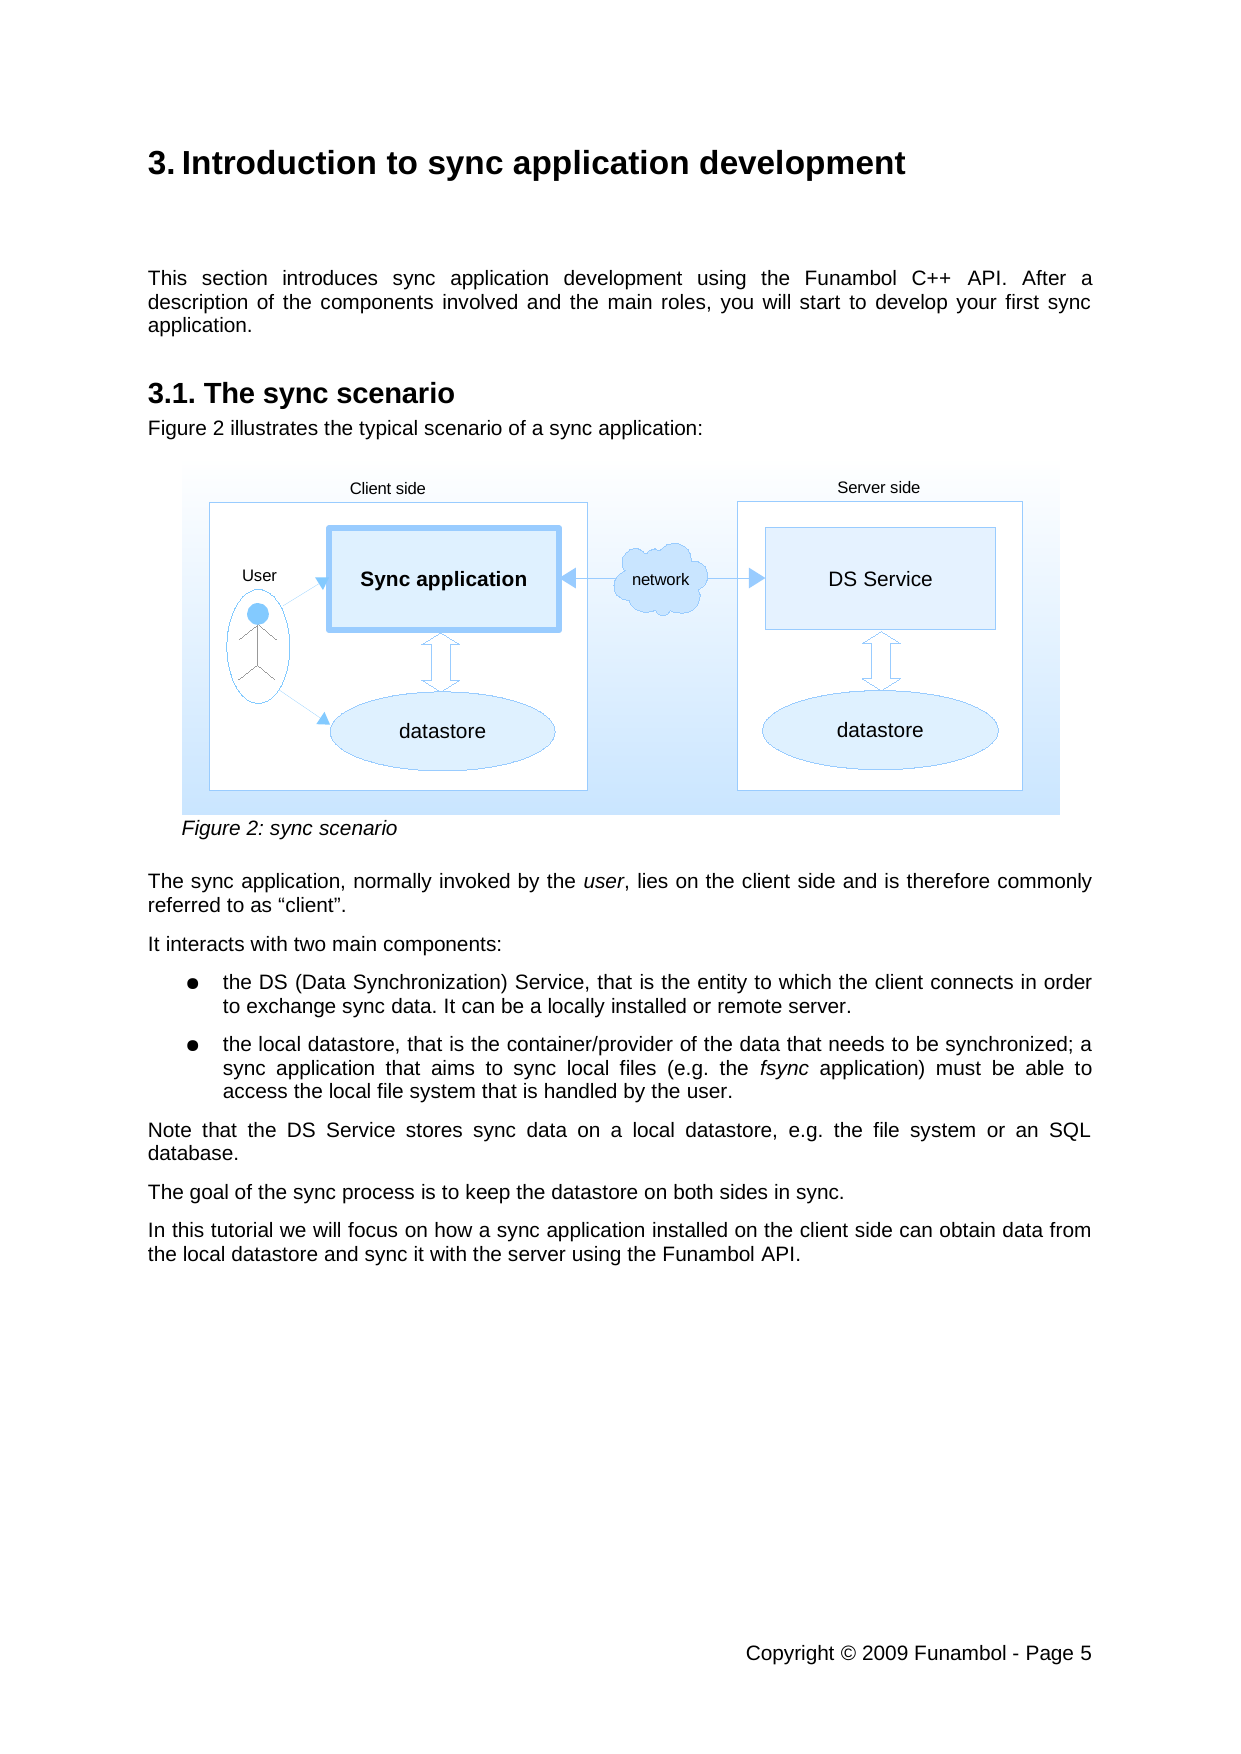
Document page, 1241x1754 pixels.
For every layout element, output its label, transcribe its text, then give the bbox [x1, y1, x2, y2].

text It interacts with two main components: [148, 932, 1093, 956]
list the DS (Data Synchronization) Service, that is the entity to which the client connects in order to exchange sync data. It can be a locally installed or remote server. [185, 971, 1093, 1018]
text Figure 2 illustrates the typical scenario of a sync application: [148, 416, 1093, 439]
list the local datastore, that is the container/provider of the data that needs to be synchronized; a sync application that aims to sync local files (e.g. the fsync application) must be able to access the local file system that is handled by the user. [185, 1033, 1093, 1103]
text In this tutorial we will focus on how a sync application installed on the client side can obtain data from the local datastore and sync it with the server using the Funambol API. [148, 1219, 1093, 1266]
subtitle The sync scenario [148, 377, 1093, 410]
text The sync application, normally invoked by the user, lies on the client side and is therefore commonly referred to as “client”. [148, 454, 1093, 917]
list Note that the DS Service stores sync data on a local datastore, e.g. the file system or an SQL database. [148, 1118, 1093, 1165]
text Figure 2: sync scenario [181, 816, 1060, 839]
subtitle Introduction to sync application development [148, 144, 1093, 181]
text The goal of the sync process is to keep the datastore on both sides in sync. [148, 1180, 1093, 1204]
text This section introduces sync application development using the Funambol C++ API. After a description of the components involved and the main roles, you will start to develop your first sync application. [148, 267, 1093, 337]
